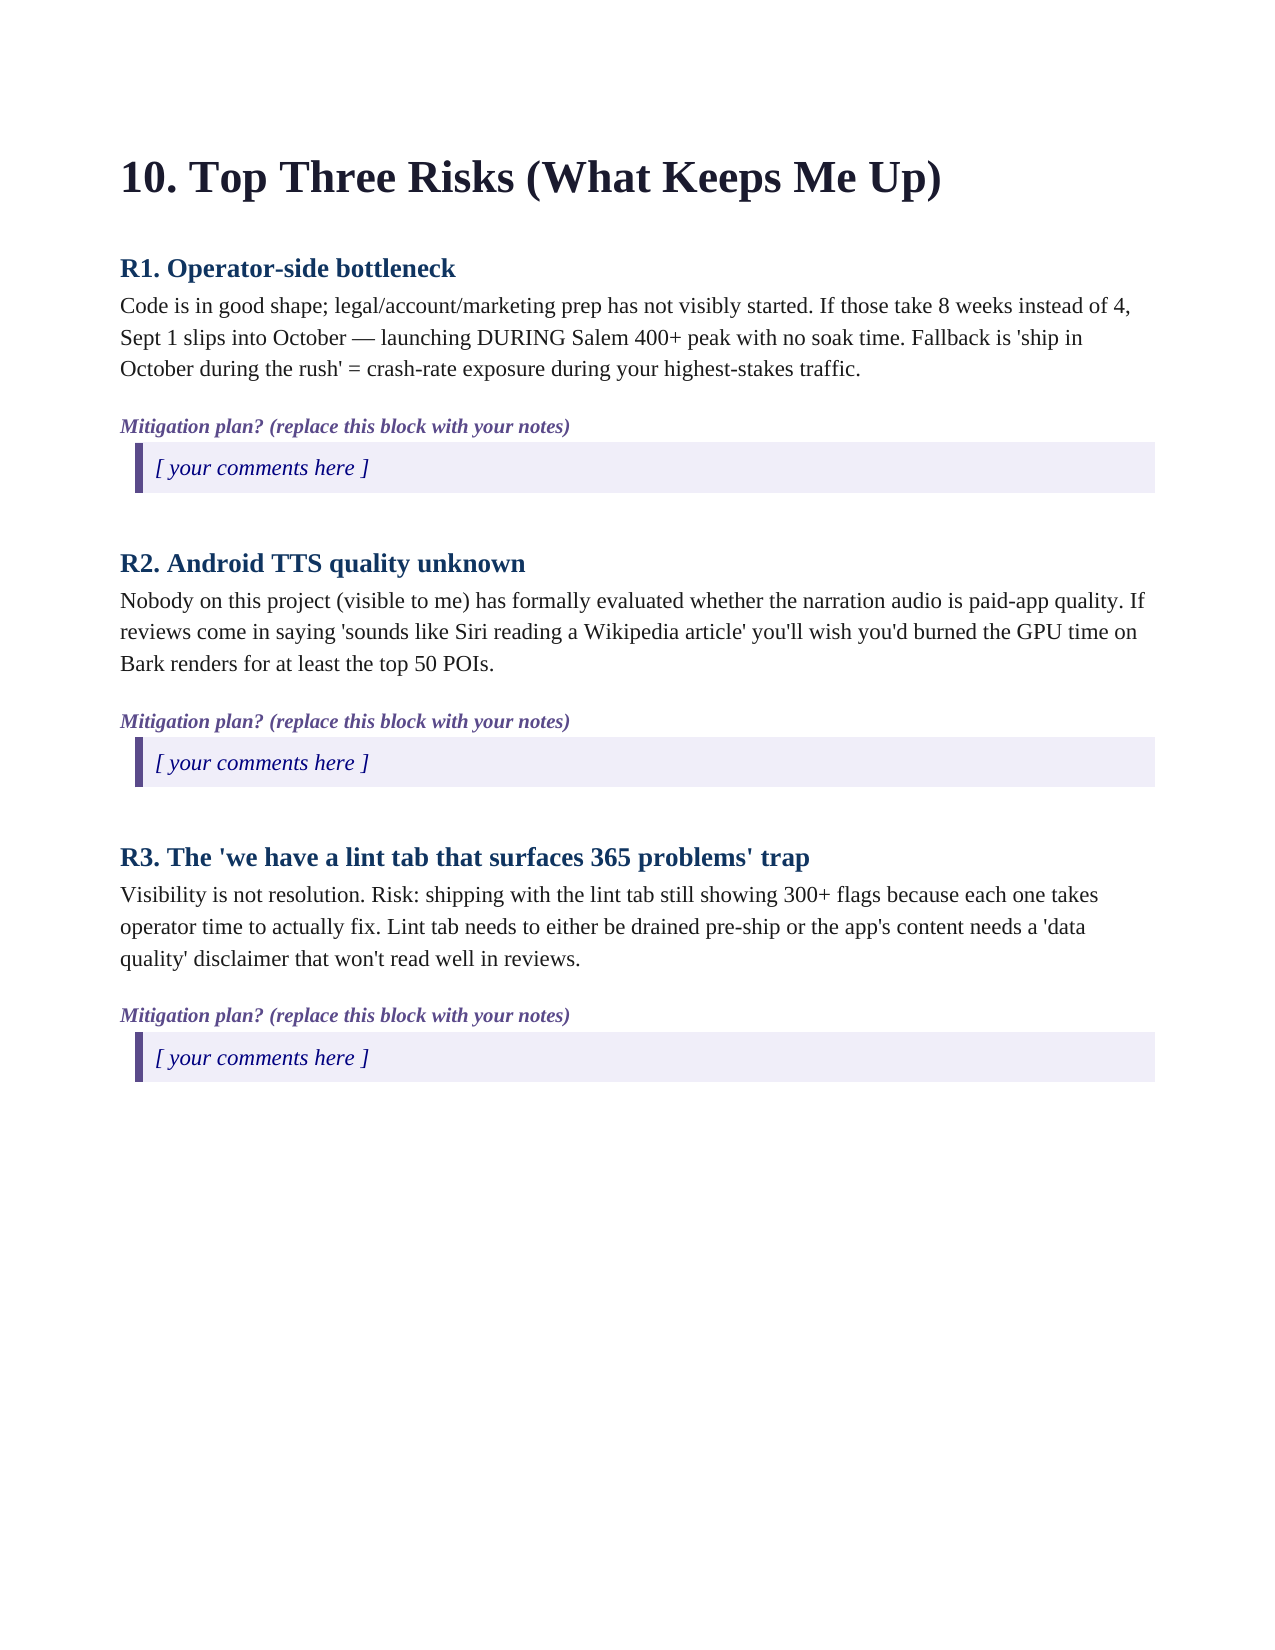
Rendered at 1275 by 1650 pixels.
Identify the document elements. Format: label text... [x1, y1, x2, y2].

text [ your comments here ] [143, 737, 1155, 787]
text Mitigation plan? (replace this block with your notes) [120, 414, 1155, 438]
text Visibility is not resolution. Risk: shipping with the lint tab still showing 300+ flags because each one takes operator time to actually fix. Lint tab needs to either be drained pre-ship or the app's content needs a 'data quality' disclaimer that won't read well in reviews. [120, 881, 1155, 971]
text Mitigation plan? (replace this block with your notes) [120, 708, 1155, 733]
text [ your comments here ] [135, 442, 1155, 493]
text [ your comments here ] [143, 1032, 1155, 1082]
subtitle R1. Operator-side bottleneck [120, 252, 1155, 283]
subtitle R2. Android TTS quality unknown [120, 547, 1155, 578]
subtitle R3. The 'we have a lint tab that surfaces 365 problems' trap [120, 841, 1155, 872]
subtitle 10. Top Three Risks (What Keeps Me Up) [120, 150, 1155, 203]
text Code is in good shape; legal/account/marketing prep has not visibly started. If those take 8 weeks instead of 4, Sept 1 slips into October — launching DURING Salem 400+ peak with no soak time. Fallback is 'ship in October during the rush' = crash-rate exposure during your highest-stakes traffic. [120, 292, 1155, 382]
text Nobody on this project (visible to me) has formally evaluated whether the narration audio is paid-app quality. If reviews come in saying 'sounds like Siri reading a Wikipedia article' you'll wish you'd burned the GPU time on Bark renders for at least the top 50 POIs. [120, 587, 1155, 676]
text Mitigation plan? (replace this block with your notes) [120, 1003, 1155, 1027]
